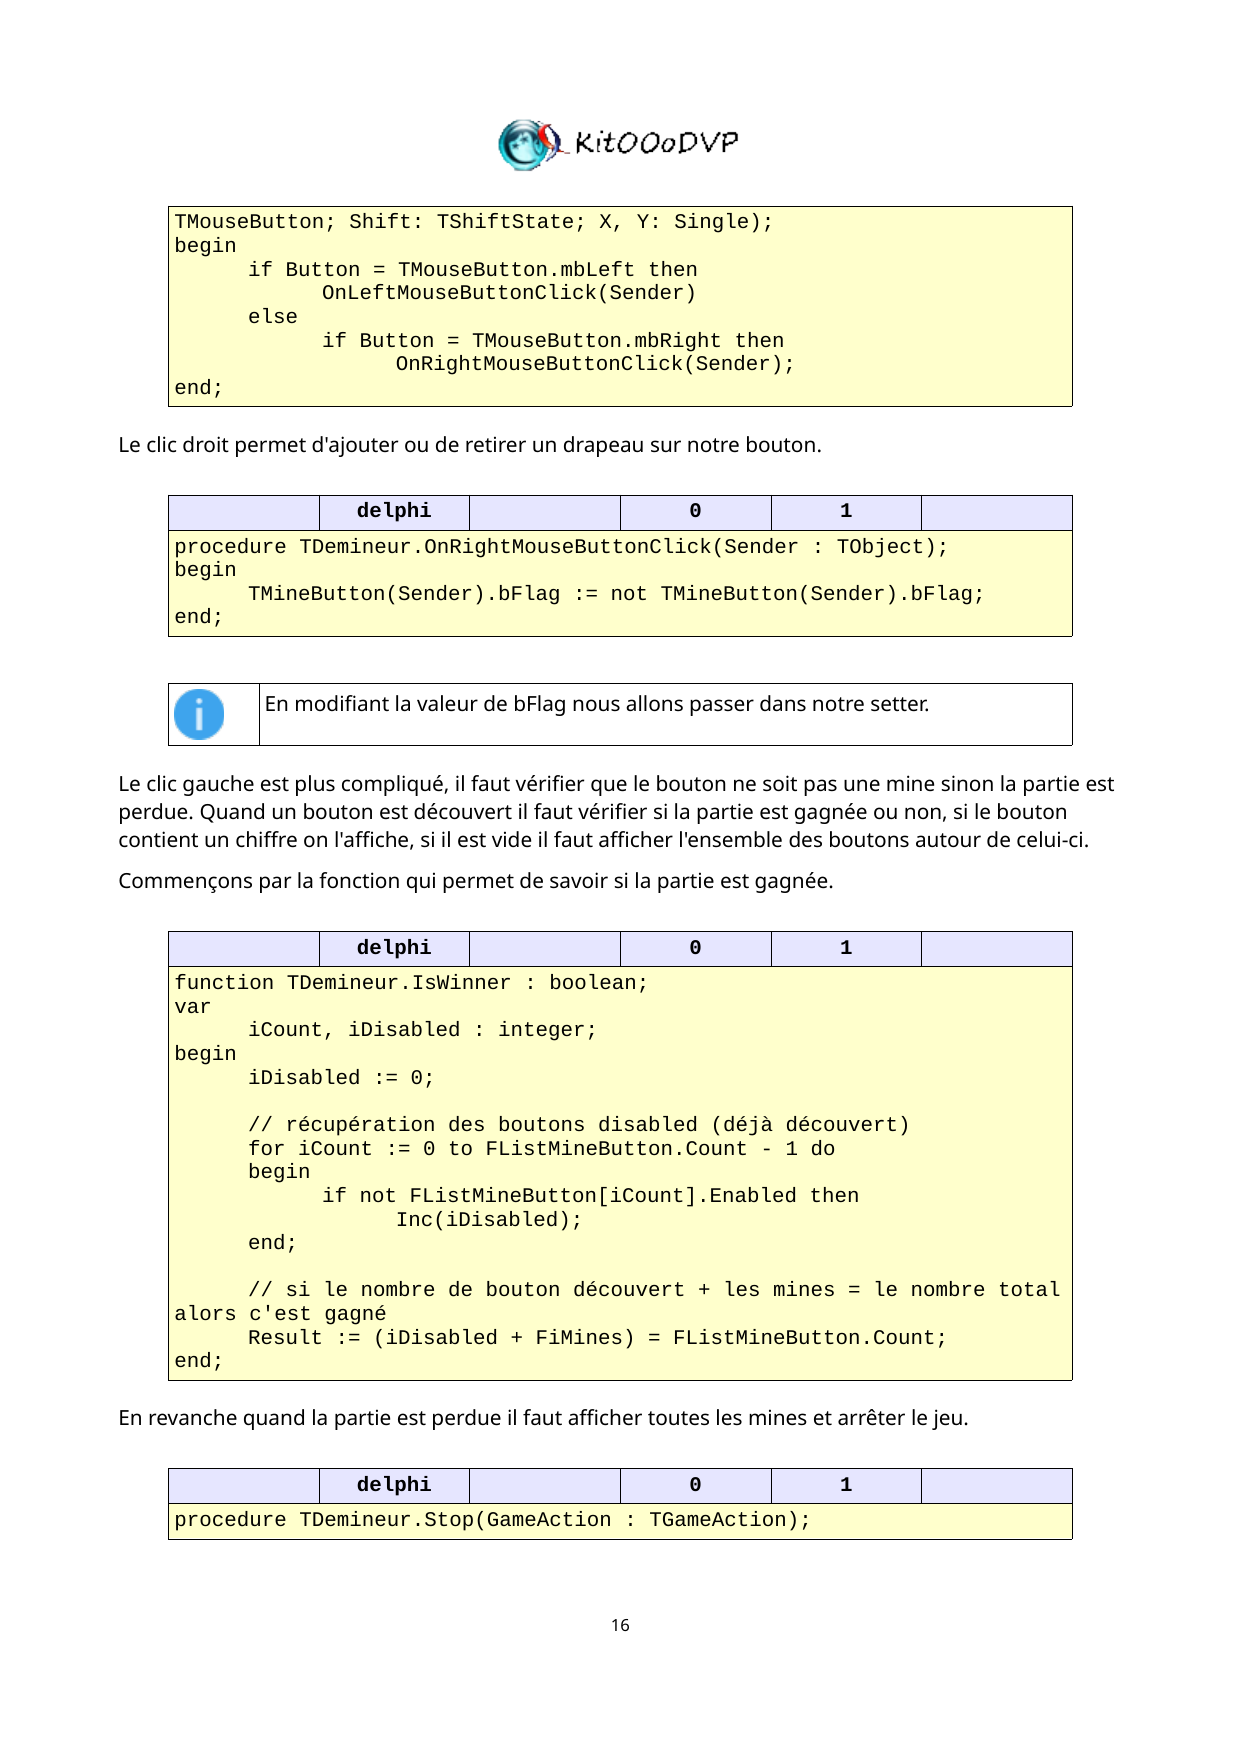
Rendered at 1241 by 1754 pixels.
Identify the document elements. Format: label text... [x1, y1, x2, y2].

table_header [169, 684, 259, 745]
table_header [169, 496, 319, 530]
table_cell function TDemineur.IsWinner : boolean; var iCount, iDisabled : integer; begin iDisabled := 0; // récupération des boutons disabled (déjà découvert) for iCount := 0 to FListMineButton.Count - 1 do begin if not FListMineButton[iCount].Enabled then Inc(iDisabled); end; // si le nombre de bouton découvert + les mines = le nombre total alors c'est gagné Result := (iDisabled + FiMines) = FListMineButton.Count; end; [169, 967, 1072, 1380]
picture [174, 689, 224, 740]
table_header [470, 496, 620, 530]
table_header delphi [320, 496, 469, 530]
table_header En modifiant la valeur de bFlag nous allons passer dans notre setter. [260, 684, 1072, 745]
table_header 0 [621, 932, 771, 966]
table_header 0 [621, 496, 771, 530]
table_cell procedure TDemineur.OnRightMouseButtonClick(Sender : TObject); begin TMineButton(Sender).bFlag := not TMineButton(Sender).bFlag; end; [169, 531, 1072, 636]
table_header [922, 932, 1072, 966]
table_header [169, 932, 319, 966]
table_cell procedure TDemineur.Stop(GameAction : TGameAction); [169, 1504, 1072, 1538]
table_header [922, 496, 1072, 530]
picture [497, 118, 743, 173]
table_header [922, 1469, 1072, 1503]
text Le clic gauche est plus compliqué, il faut vérifier que le bouton ne soit pas une mine sinon la partie est perdue. Quand un bouton est découvert il faut vérifier si la partie est gagnée ou non, si le bouton contient un chiffre on l'affiche, si il est vide il faut afficher l'ensemble des boutons autour de celui-ci. [118, 769, 1122, 854]
table_header delphi [320, 1469, 469, 1503]
table_header [470, 1469, 620, 1503]
table_header 1 [772, 496, 921, 530]
table_cell TMouseButton; Shift: TShiftState; X, Y: Single); begin if Button = TMouseButton.mbLeft then OnLeftMouseButtonClick(Sender) else if Button = TMouseButton.mbRight then OnRightMouseButtonClick(Sender); end; [169, 207, 1072, 406]
text Le clic droit permet d'ajouter ou de retirer un drapeau sur notre bouton. [118, 430, 1122, 458]
text Commençons par la fonction qui permet de savoir si la partie est gagnée. [118, 866, 1122, 895]
table_header [470, 932, 620, 966]
table_header delphi [320, 932, 469, 966]
table_header 1 [772, 1469, 921, 1503]
text En revanche quand la partie est perdue il faut afficher toutes les mines et arrêter le jeu. [118, 1403, 1122, 1432]
table_header [169, 1469, 319, 1503]
table_header 0 [621, 1469, 771, 1503]
table_header 1 [772, 932, 921, 966]
